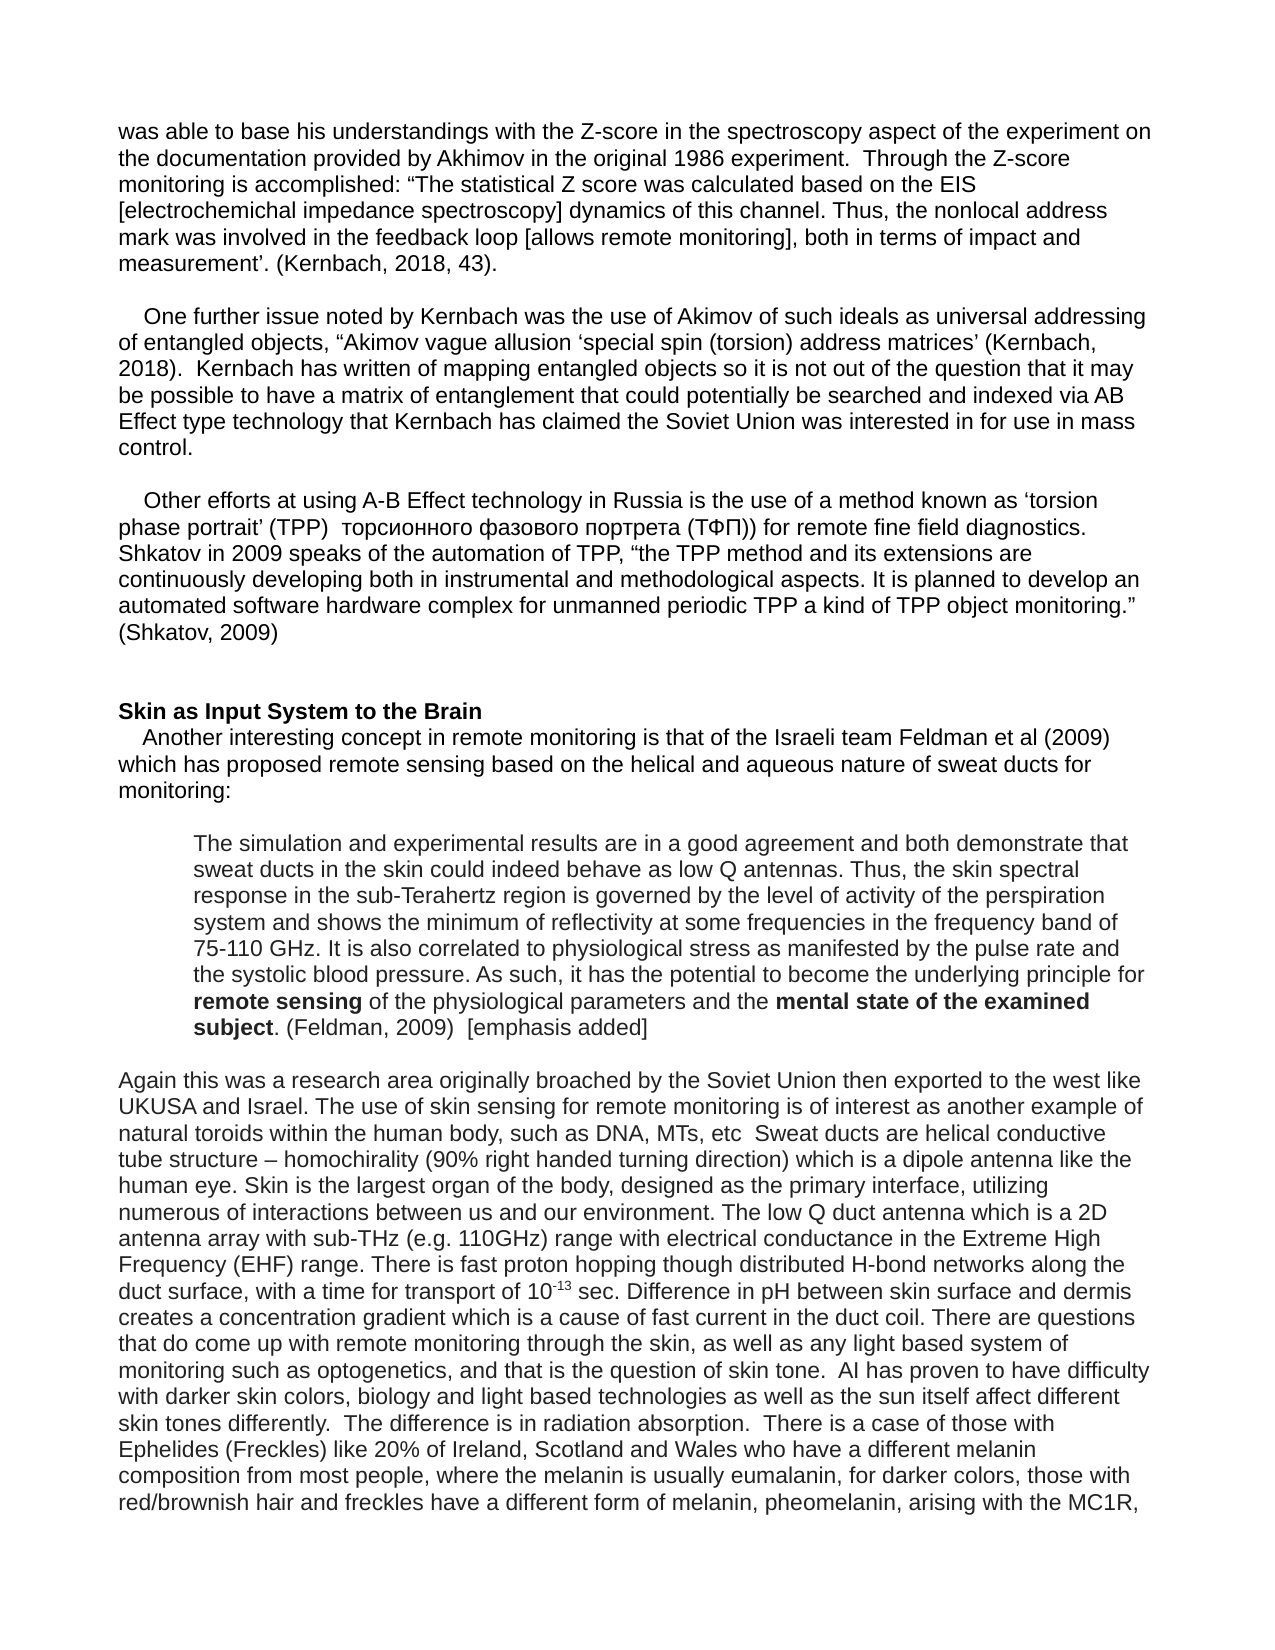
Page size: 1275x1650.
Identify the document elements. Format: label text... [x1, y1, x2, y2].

text Other efforts at using A-B Effect technology in Russia is the use of a method known as ‘torsion phase portrait’ (TPP) торсионного фазового портрета (ТФП)) for remote fine field diagnostics. Shkatov in 2009 speaks of the automation of TPP, “the TPP method and its extensions are continuously developing both in instrumental and methodological aspects. It is planned to develop an automated software hardware complex for unmanned periodic TPP a kind of TPP object monitoring.” (Shkatov, 2009) [118, 487, 1157, 645]
text Another interesting concept in remote monitoring is that of the Israeli team Feldman et al (2009) which has proposed remote sensing based on the helical and aqueous nature of sweat ducts for monitoring: [118, 724, 1157, 803]
text Skin as Input System to the Brain [118, 698, 1157, 724]
text was able to base his understandings with the Z-score in the spectroscopy aspect of the experiment on the documentation provided by Akhimov in the original 1986 experiment. Through the Z-score monitoring is accomplished: “The statistical Z score was calculated based on the EIS [electrochemichal impedance spectroscopy] dynamics of this channel. Thus, the nonlocal address mark was involved in the feedback loop [allows remote monitoring], both in terms of impact and measurement’. (Kernbach, 2018, 43). [118, 118, 1157, 276]
text Again this was a research area originally broached by the Soviet Union then exported to the west like UKUSA and Israel. The use of skin sensing for remote monitoring is of interest as another example of natural toroids within the human body, such as DNA, MTs, etc Sweat ducts are helical conductive tube structure – homochirality (90% right handed turning direction) which is a dipole antenna like the human eye. Skin is the largest organ of the body, designed as the primary interface, utilizing numerous of interactions between us and our environment. The low Q duct antenna which is a 2D antenna array with sub-THz (e.g. 110GHz) range with electrical conductance in the Extreme High Frequency (EHF) range. There is fast proton hopping though distributed H-bond networks along the duct surface, with a time for transport of 10-13 sec. Difference in pH between skin surface and dermis creates a concentration gradient which is a cause of fast current in the duct coil. There are questions that do come up with remote monitoring through the skin, as well as any light based system of monitoring such as optogenetics, and that is the question of skin tone. AI has proven to have difficulty with darker skin colors, biology and light based technologies as well as the sun itself affect different skin tones differently. The difference is in radiation absorption. There is a case of those with Ephelides (Freckles) like 20% of Ireland, Scotland and Wales who have a different melanin composition from most people, where the melanin is usually eumalanin, for darker colors, those with red/brownish hair and freckles have a different form of melanin, pheomelanin, arising with the MC1R, [118, 1067, 1157, 1515]
text One further issue noted by Kernbach was the use of Akimov of such ideals as universal addressing of entangled objects, “Akimov vague allusion ‘special spin (torsion) address matrices’ (Kernbach, 2018). Kernbach has written of mapping entangled objects so it is not out of the question that it may be possible to have a matrix of entanglement that could potentially be searched and indexed via AB Effect type technology that Kernbach has claimed the Soviet Union was interested in for use in mass control. [118, 303, 1157, 461]
text The simulation and experimental results are in a good agreement and both demonstrate that sweat ducts in the skin could indeed behave as low Q antennas. Thus, the skin spectral response in the sub-Terahertz region is governed by the level of activity of the perspiration system and shows the minimum of reflectivity at some frequencies in the frequency band of 75-110 GHz. It is also correlated to physiological stress as manifested by the pulse rate and the systolic blood pressure. As such, it has the potential to become the underlying principle for remote sensing of the physiological parameters and the mental state of the examined subject. (Feldman, 2009) [emphasis added] [193, 830, 1157, 1041]
